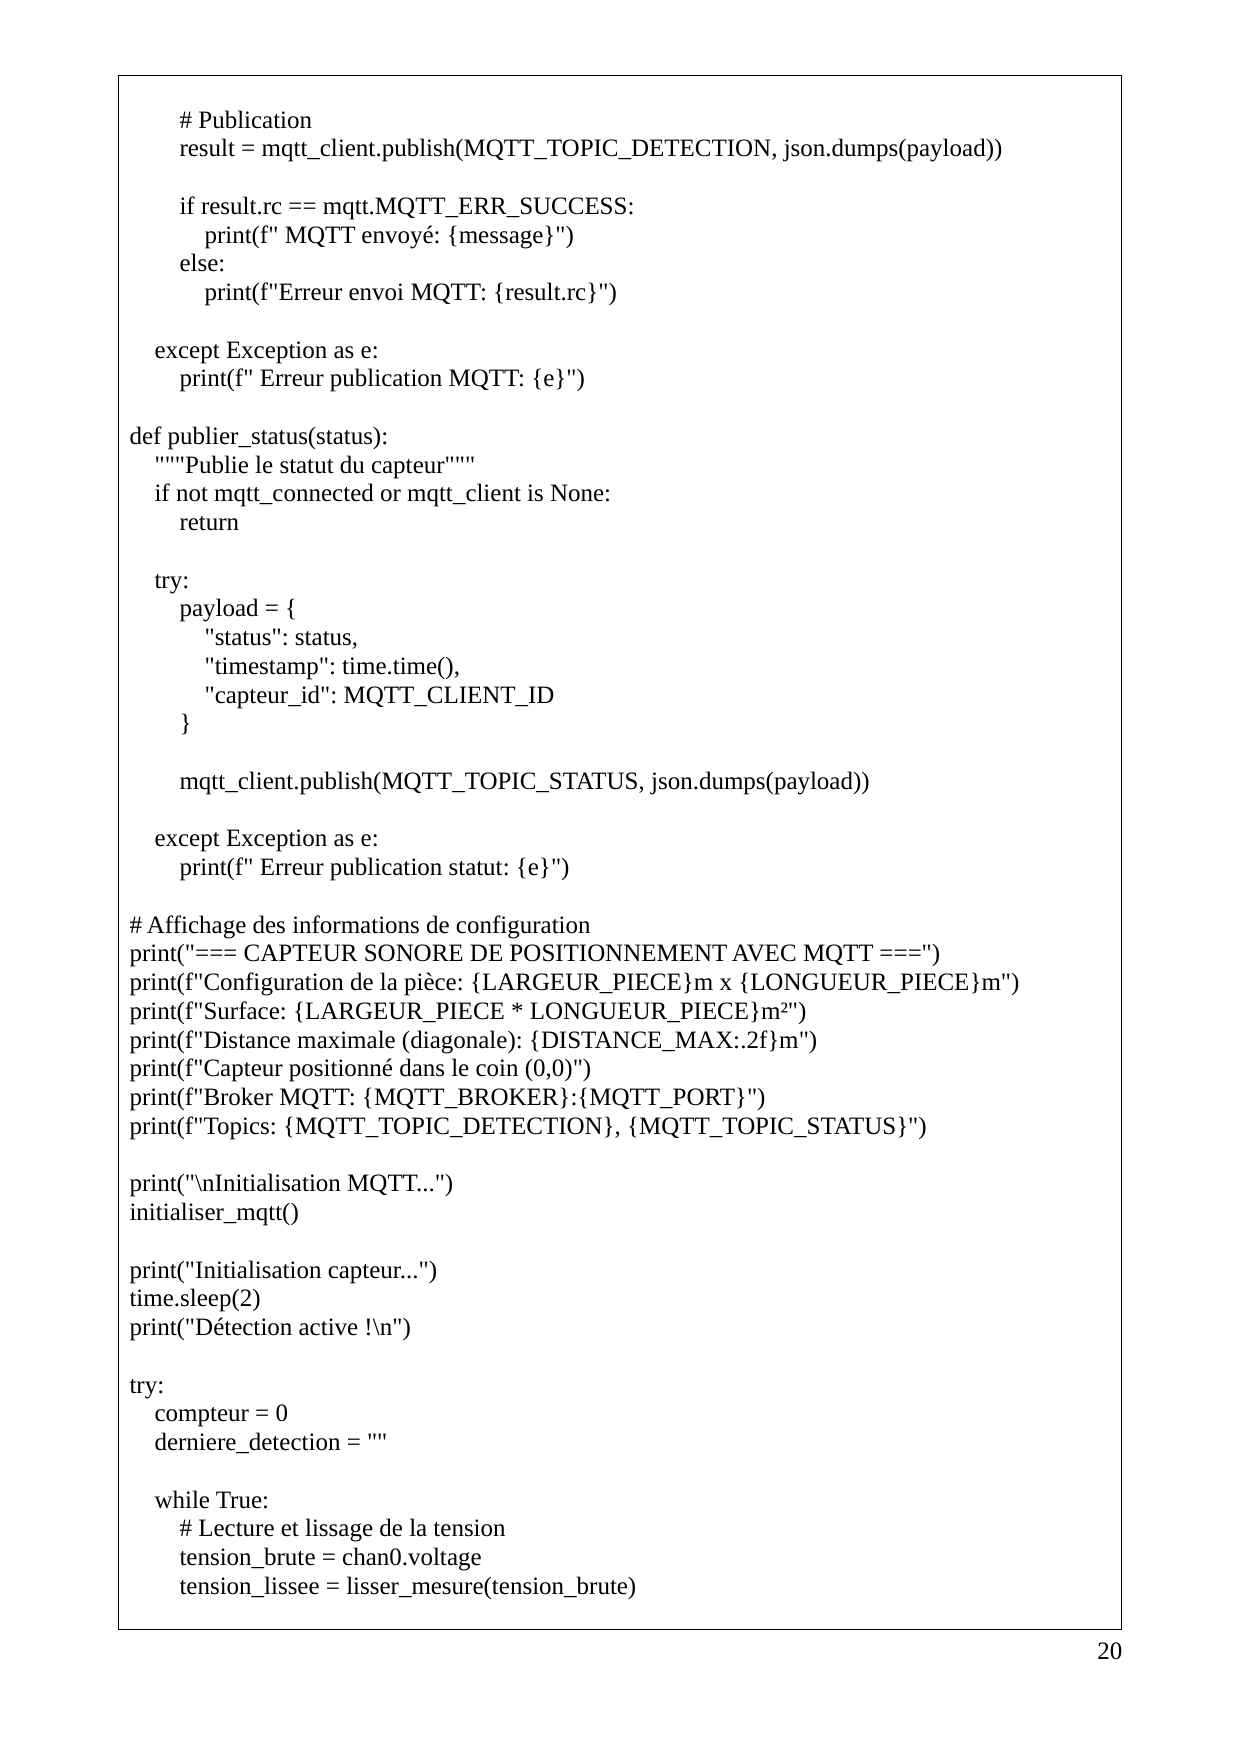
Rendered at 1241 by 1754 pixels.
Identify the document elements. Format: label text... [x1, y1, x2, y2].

table_header # Publication result = mqtt_client.publish(MQTT_TOPIC_DETECTION, json.dumps(payload)) if result.rc == mqtt.MQTT_ERR_SUCCESS: print(f" MQTT envoyé: {message}") else: print(f"Erreur envoi MQTT: {result.rc}") except Exception as e: print(f" Erreur publication MQTT: {e}") def publier_status(status): """Publie le statut du capteur""" if not mqtt_connected or mqtt_client is None: return try: payload = { "status": status, "timestamp": time.time(), "capteur_id": MQTT_CLIENT_ID } mqtt_client.publish(MQTT_TOPIC_STATUS, json.dumps(payload)) except Exception as e: print(f" Erreur publication statut: {e}") # Affichage des informations de configuration print("=== CAPTEUR SONORE DE POSITIONNEMENT AVEC MQTT ===") print(f"Configuration de la pièce: {LARGEUR_PIECE}m x {LONGUEUR_PIECE}m") print(f"Surface: {LARGEUR_PIECE * LONGUEUR_PIECE}m²") print(f"Distance maximale (diagonale): {DISTANCE_MAX:.2f}m") print(f"Capteur positionné dans le coin (0,0)") print(f"Broker MQTT: {MQTT_BROKER}:{MQTT_PORT}") print(f"Topics: {MQTT_TOPIC_DETECTION}, {MQTT_TOPIC_STATUS}") print("\nInitialisation MQTT...") initialiser_mqtt() print("Initialisation capteur...") time.sleep(2) print("Détection active !\n") try: compteur = 0 derniere_detection = "" while True: # Lecture et lissage de la tension tension_brute = chan0.voltage tension_lissee = lisser_mesure(tension_brute) [119, 76, 1121, 1628]
